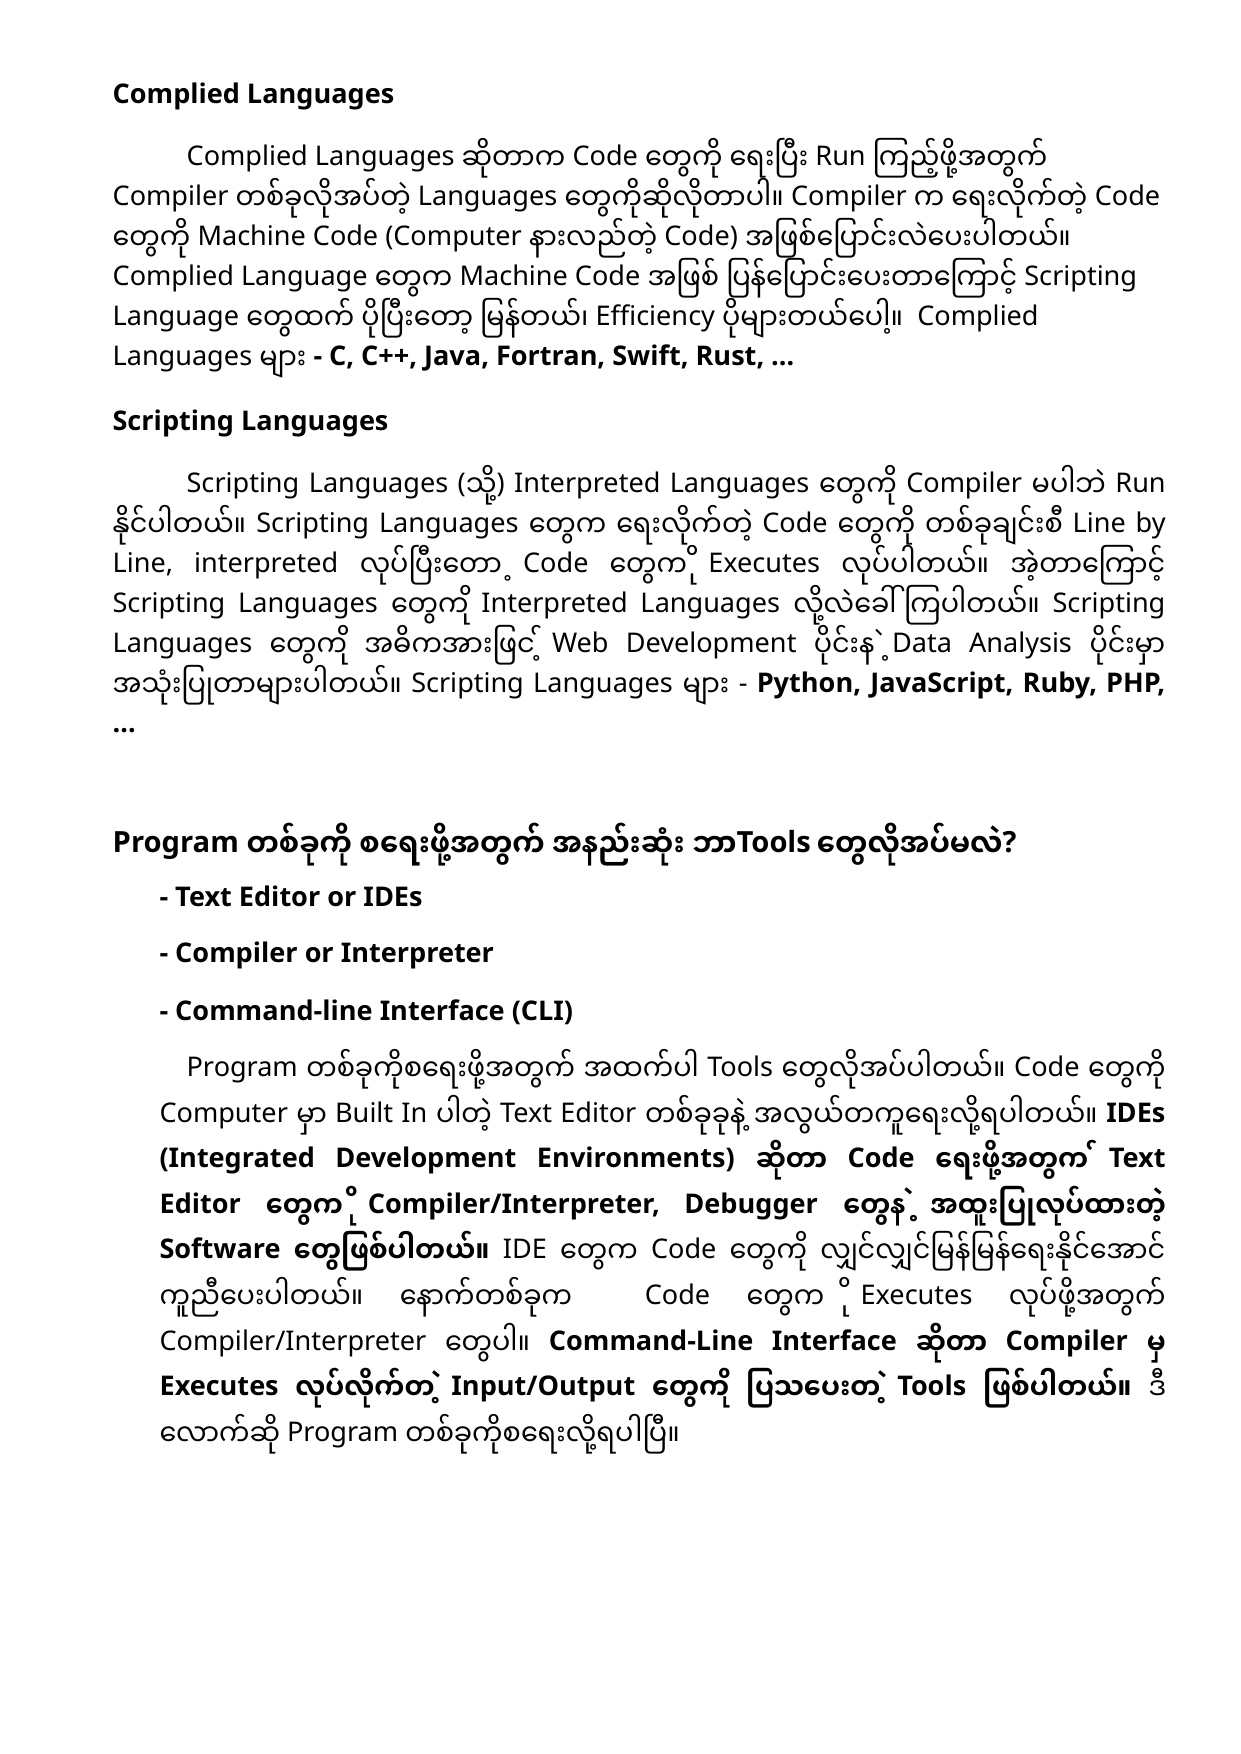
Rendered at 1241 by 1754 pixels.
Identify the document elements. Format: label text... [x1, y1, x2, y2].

subtitle Scripting Languages (သို့) Interpreted Languages တွေကို Compiler မပါဘဲ Run နိုင်ပါတယ်။ Scripting Languages တွေက ရေးလိုက်တဲ့ Code တွေကို တစ်ခုချင်းစီ Line by Line, interpreted လုပ်ပြီးတော့ Code တွေကို Executes လုပ်ပါတယ်။ အဲ့တာကြောင့် Scripting Languages တွေကို Interpreted Languages လို့လဲခေါ်ကြပါတယ်။ Scripting Languages တွေကို အဓိကအားဖြင့် Web Development ပိုင်းနဲ့ Data Analysis ပိုင်းမှာ အသုံးပြုတာများပါတယ်။ Scripting Languages များ - Python, JavaScript, Ruby, PHP, … [112, 464, 1166, 741]
subtitle Scripting Languages [112, 402, 1166, 439]
subtitle Complied Languages [112, 75, 1166, 112]
subtitle Complied Languages ဆိုတာက Code တွေကို ရေးပြီး Run ကြည့်ဖို့အတွက် Compiler တစ်ခုလိုအပ်တဲ့ Languages တွေကိုဆိုလိုတာပါ။ Compiler က ရေးလိုက်တဲ့ Code တွေကို Machine Code (Computer နားလည်တဲ့ Code) အဖြစ်ပြောင်းလဲပေးပါတယ်။ Complied Language တွေက Machine Code အဖြစ် ပြန်ပြောင်းပေးတာကြောင့် Scripting Language တွေထက် ပိုပြီးတော့ မြန်တယ်၊ Efficiency ပိုများတယ်ပေါ့။ Complied Languages များ - C, C++, Java, Fortran, Swift, Rust, … [112, 137, 1166, 377]
text Program တစ်ခုကိုစရေးဖို့အတွက် အထက်ပါ Tools တွေလိုအပ်ပါတယ်။ Code တွေကို Computer မှာ Built In ပါတဲ့ Text Editor တစ်ခုခုနဲ့ အလွယ်တကူရေးလို့ရပါတယ်။ IDEs (Integrated Development Environments) ဆိုတာ Code ရေးဖို့အတွက် Text Editor တွေကို Compiler/Interpreter, Debugger တွေနဲ့ အထူးပြုလုပ်ထားတဲ့ Software တွေဖြစ်ပါတယ်။ IDE တွေက Code တွေကို လျှင်လျှင်မြန်မြန်ရေးနိုင်အောင်ကူညီပေးပါတယ်။ နောက်တစ်ခုက Code တွေကို Executes လုပ်ဖို့အတွက် Compiler/Interpreter တွေပါ။ Command-Line Interface ဆိုတာ Compiler မှ Executes လုပ်လိုက်တဲ့ Input/Output တွေကို ပြသပေးတဲ့ Tools ဖြစ်ပါတယ်။ ဒီလောက်ဆို Program တစ်ခုကိုစရေးလို့ရပါပြီ။ [159, 1048, 1166, 1452]
subtitle Program တစ်ခုကို စရေးဖို့အတွက် အနည်းဆုံး ဘာToolsတွေလိုအပ်မလဲ? [112, 821, 1166, 864]
text - Compiler or Interpreter [159, 934, 1166, 971]
text - Text Editor or IDEs [159, 877, 1166, 914]
text - Command-line Interface (CLI) [159, 991, 1166, 1028]
